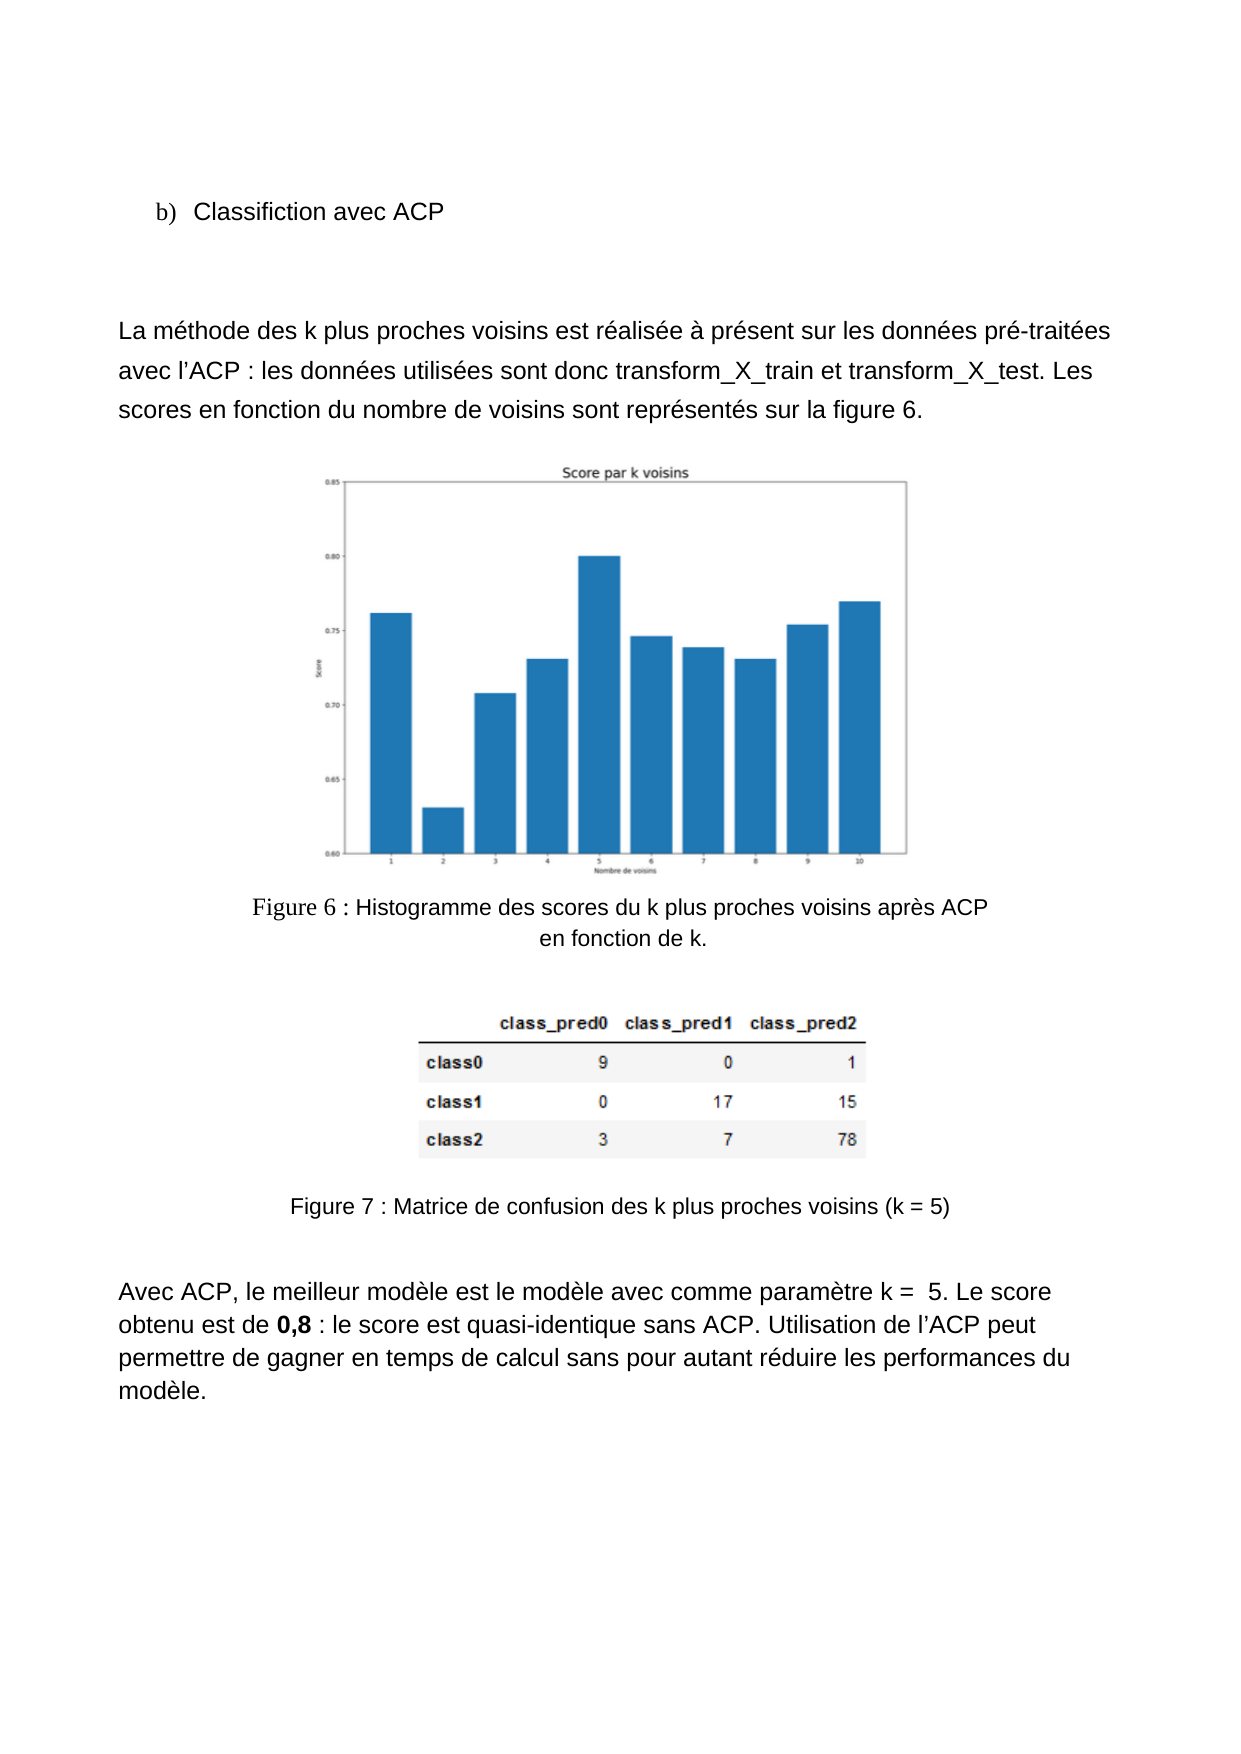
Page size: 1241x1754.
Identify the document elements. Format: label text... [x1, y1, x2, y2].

list Classifiction avec ACP [156, 197, 1122, 226]
text Avec ACP, le meilleur modèle est le modèle avec comme paramètre k = 5. Le score obtenu est de 0,8 : le score est quasi-identique sans ACP. Utilisation de l’ACP peut permettre de gagner en temps de calcul sans pour autant réduire les performances du modèle. [118, 1277, 1122, 1405]
text La méthode des k plus proches voisins est réalisée à présent sur les données pré-traitées avec l’ACP : les données utilisées sont donc transform_X_train et transform_X_test. Les scores en fonction du nombre de voisins sont représentés sur la figure 6. [118, 316, 1122, 424]
picture [411, 1001, 874, 1168]
picture [307, 458, 912, 876]
text Figure 6 : Histogramme des scores du k plus proches voisins après ACP [118, 892, 1122, 921]
text Figure 7 : Matrice de confusion des k plus proches voisins (k = 5) [118, 1193, 1122, 1219]
text en fonction de k. [118, 925, 1122, 951]
